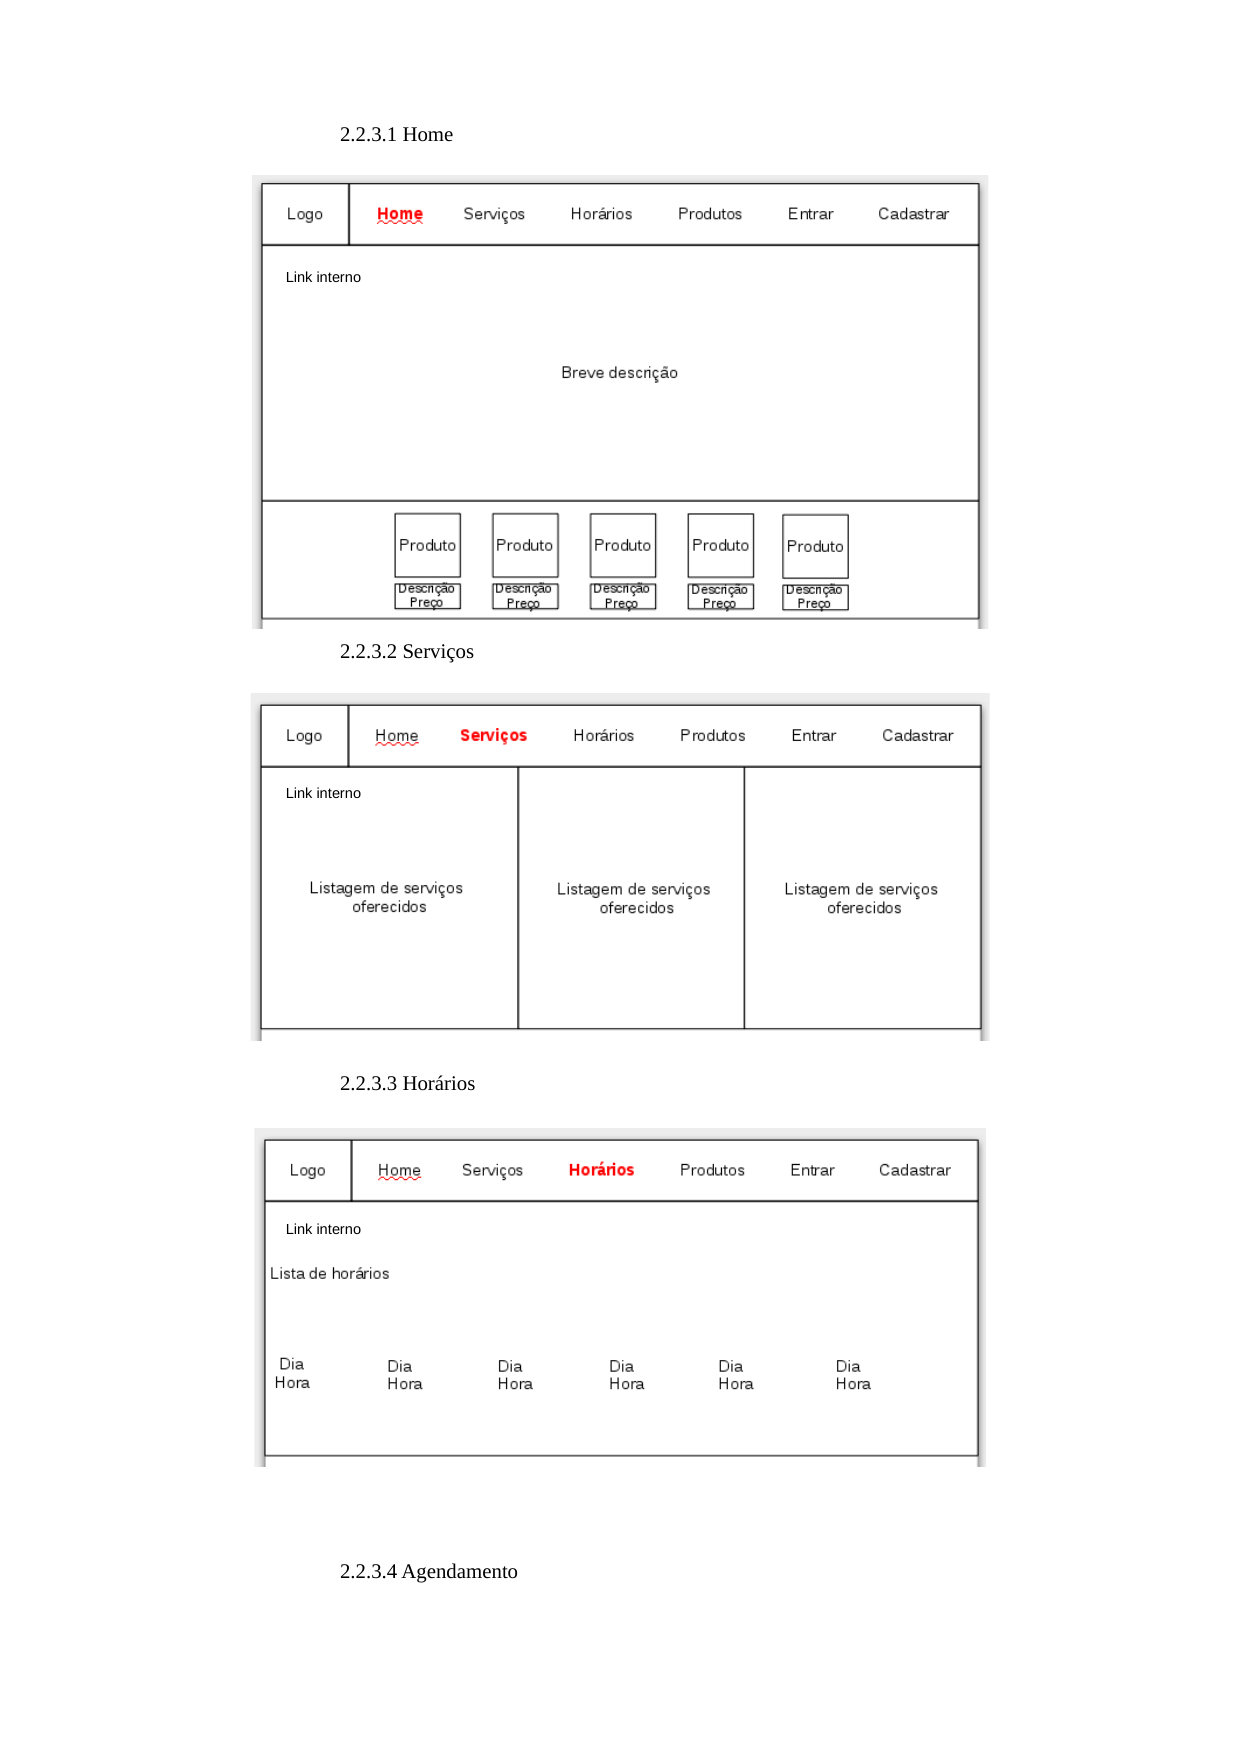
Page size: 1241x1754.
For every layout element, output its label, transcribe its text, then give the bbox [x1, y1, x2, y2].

picture [251, 175, 989, 629]
text 2.2.3.3 Horários [118, 1067, 1122, 1096]
picture [250, 693, 990, 1041]
picture [254, 1128, 987, 1467]
text 2.2.3.4 Agendamento [118, 1556, 1122, 1584]
text 2.2.3.1 Home [118, 118, 1122, 147]
text 2.2.3.2 Serviços [118, 636, 1122, 664]
